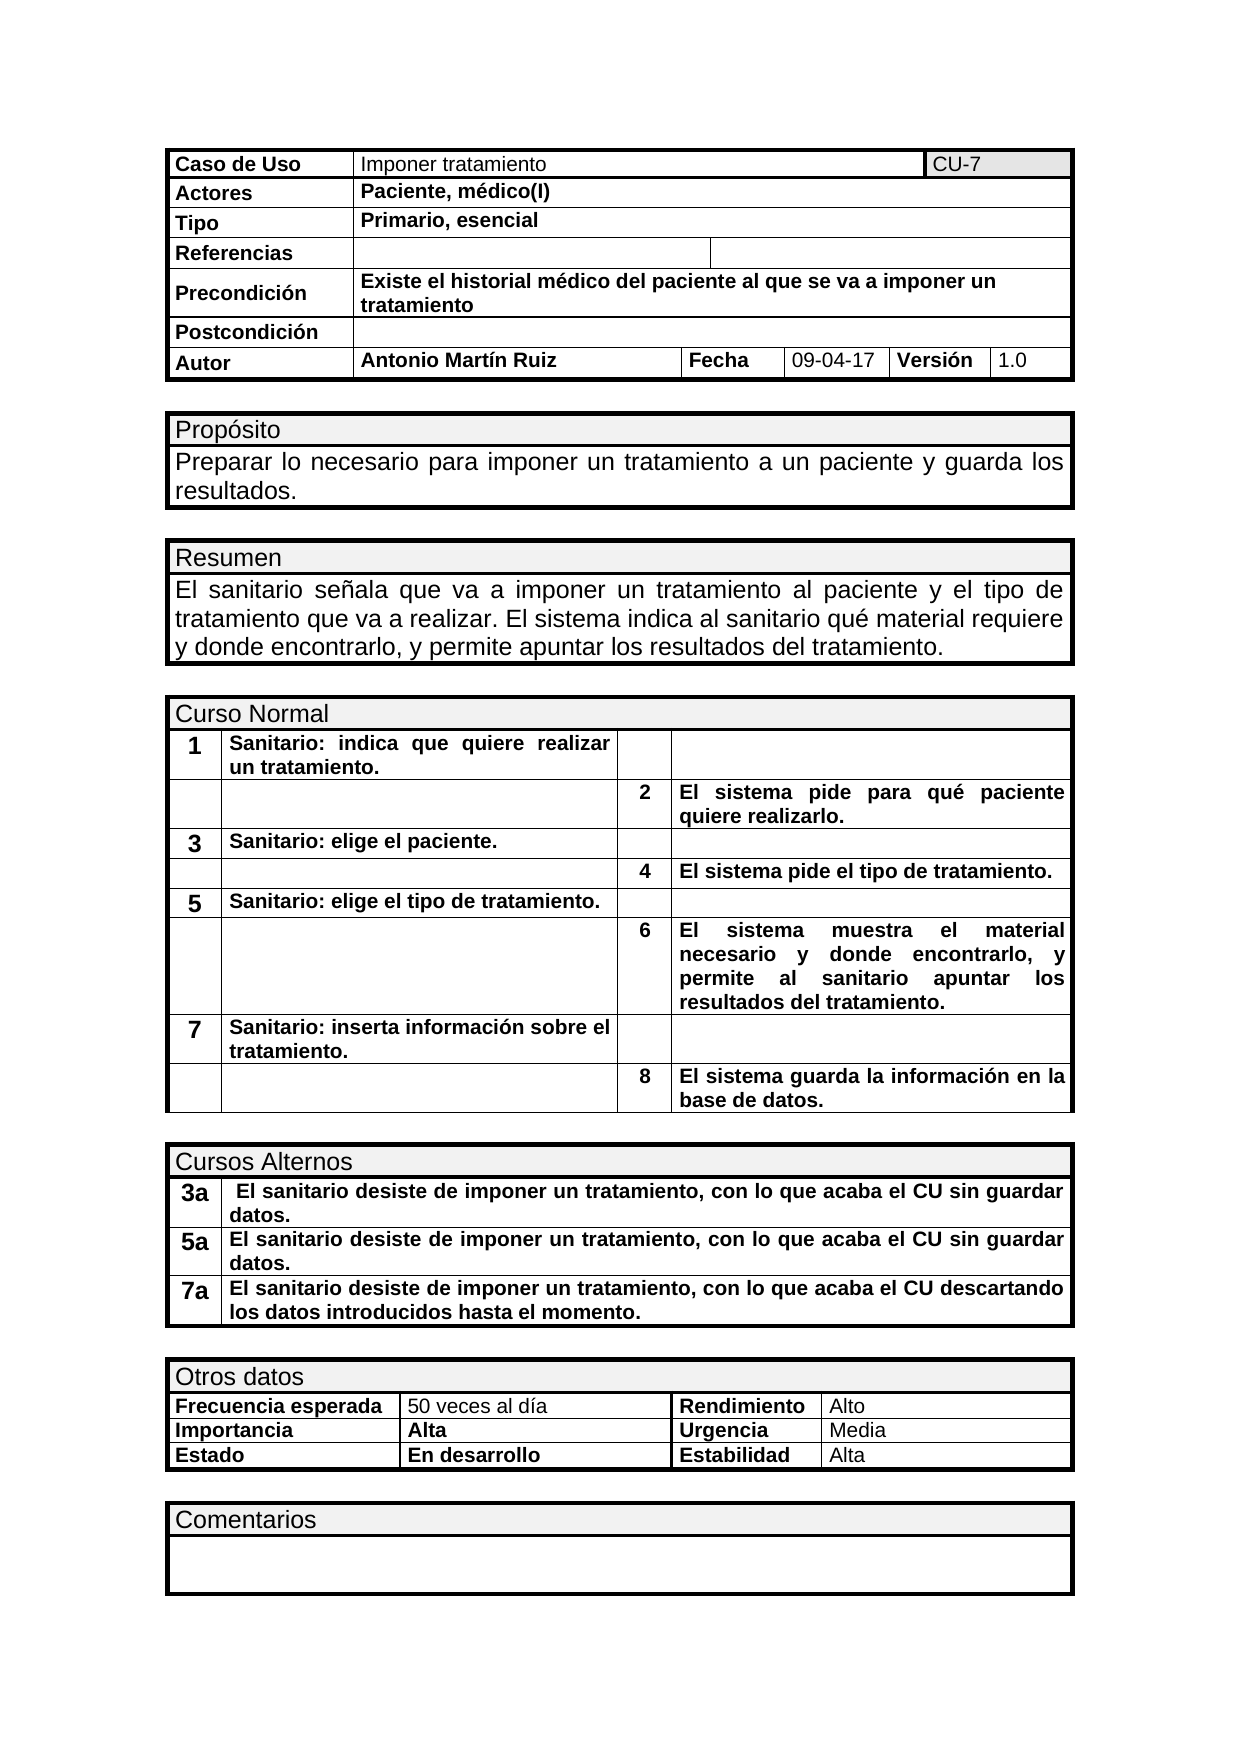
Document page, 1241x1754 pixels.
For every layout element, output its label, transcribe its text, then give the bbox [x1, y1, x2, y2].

table_cell [222, 859, 617, 887]
table_cell Estabilidad [673, 1443, 821, 1467]
table_cell Alta [401, 1419, 670, 1442]
table_cell 8 [618, 1064, 671, 1112]
table_cell El sistema guarda la información en la base de datos. [672, 1064, 1070, 1112]
table_cell El sistema pide el tipo de tratamiento. [672, 859, 1070, 887]
table_cell 3 [170, 829, 221, 858]
table_cell [618, 1015, 671, 1063]
table_cell 1 [170, 731, 221, 779]
table_cell Sanitario: elige el paciente. [222, 829, 617, 858]
table_cell 5a [170, 1228, 221, 1275]
table_cell El sanitario desiste de imponer un tratamiento, con lo que acaba el CU sin guardar datos. [222, 1179, 1070, 1226]
table_cell [222, 1064, 617, 1112]
table_cell [170, 1537, 1070, 1591]
table_cell Antonio Martín Ruiz [354, 348, 681, 377]
table_cell 5 [170, 889, 221, 917]
table_cell [672, 889, 1070, 917]
table_cell El sistema muestra el material necesario y donde encontrarlo, y permite al sanitario apuntar los resultados del tratamiento. [672, 918, 1070, 1014]
table_cell [170, 1064, 221, 1112]
table_cell Postcondición [170, 318, 353, 347]
table_header Propósito [170, 416, 1070, 444]
table_cell Paciente, médico(I) [354, 179, 1070, 207]
table_cell El sistema pide para qué paciente quiere realizarlo. [672, 780, 1070, 828]
table_cell El sanitario señala que va a imponer un tratamiento al paciente y el tipo de tratamiento que va a realizar. El sistema indica al sanitario qué material requiere y donde encontrarlo, y permite apuntar los resultados del tratamiento. [170, 575, 1070, 661]
table_cell Urgencia [673, 1419, 821, 1442]
table_cell 3a [170, 1179, 221, 1226]
table_cell Versión [890, 348, 990, 377]
table_cell El sanitario desiste de imponer un tratamiento, con lo que acaba el CU sin guardar datos. [222, 1228, 1070, 1275]
table_cell Frecuencia esperada [170, 1394, 399, 1418]
table_cell [222, 918, 617, 1014]
table_cell Sanitario: elige el tipo de tratamiento. [222, 889, 617, 917]
table_cell Importancia [170, 1419, 399, 1442]
table_cell [222, 780, 617, 828]
table_cell En desarrollo [401, 1443, 670, 1467]
table_header Curso Normal [170, 699, 1070, 728]
table_cell Primario, esencial [354, 208, 1070, 237]
table_cell [354, 318, 1070, 347]
table_header Caso de Uso [170, 152, 353, 176]
table_cell 6 [618, 918, 671, 1014]
table_cell Referencias [170, 238, 353, 267]
table_cell Sanitario: indica que quiere realizar un tratamiento. [222, 731, 617, 779]
table_cell Media [822, 1419, 1070, 1442]
table_cell Alta [822, 1443, 1070, 1467]
table_cell 50 veces al día [401, 1394, 670, 1418]
table_cell Sanitario: inserta información sobre el tratamiento. [222, 1015, 617, 1063]
table_cell Fecha [682, 348, 784, 377]
table_cell 1.0 [991, 348, 1070, 377]
table_header Cursos Alternos [170, 1147, 1070, 1175]
table_header CU-7 [927, 152, 1070, 176]
table_header Resumen [170, 543, 1070, 572]
table_cell [170, 859, 221, 887]
table_cell Actores [170, 179, 353, 207]
table_cell Precondición [170, 269, 353, 316]
table_cell [711, 238, 1070, 267]
table_cell [170, 918, 221, 1014]
table_cell 09-04-17 [785, 348, 889, 377]
table_cell [672, 829, 1070, 858]
table_cell 7a [170, 1276, 221, 1324]
table_cell Autor [170, 348, 353, 377]
table_cell El sanitario desiste de imponer un tratamiento, con lo que acaba el CU descartando los datos introducidos hasta el momento. [222, 1276, 1070, 1324]
table_cell [170, 780, 221, 828]
table_header Imponer tratamiento [354, 152, 923, 176]
table_cell [354, 238, 710, 267]
table_header Otros datos [170, 1362, 1070, 1391]
table_cell 4 [618, 859, 671, 887]
table_cell Alto [822, 1394, 1070, 1418]
table_cell [672, 1015, 1070, 1063]
table_cell Rendimiento [673, 1394, 821, 1418]
table_cell [618, 731, 671, 779]
table_cell Tipo [170, 208, 353, 237]
table_cell [618, 829, 671, 858]
table_cell 2 [618, 780, 671, 828]
table_header Comentarios [170, 1505, 1070, 1534]
table_cell 7 [170, 1015, 221, 1063]
table_cell [618, 889, 671, 917]
table_cell Estado [170, 1443, 399, 1467]
table_cell [672, 731, 1070, 779]
table_cell Preparar lo necesario para imponer un tratamiento a un paciente y guarda los resultados. [170, 447, 1070, 505]
table_cell Existe el historial médico del paciente al que se va a imponer un tratamiento [354, 269, 1070, 316]
